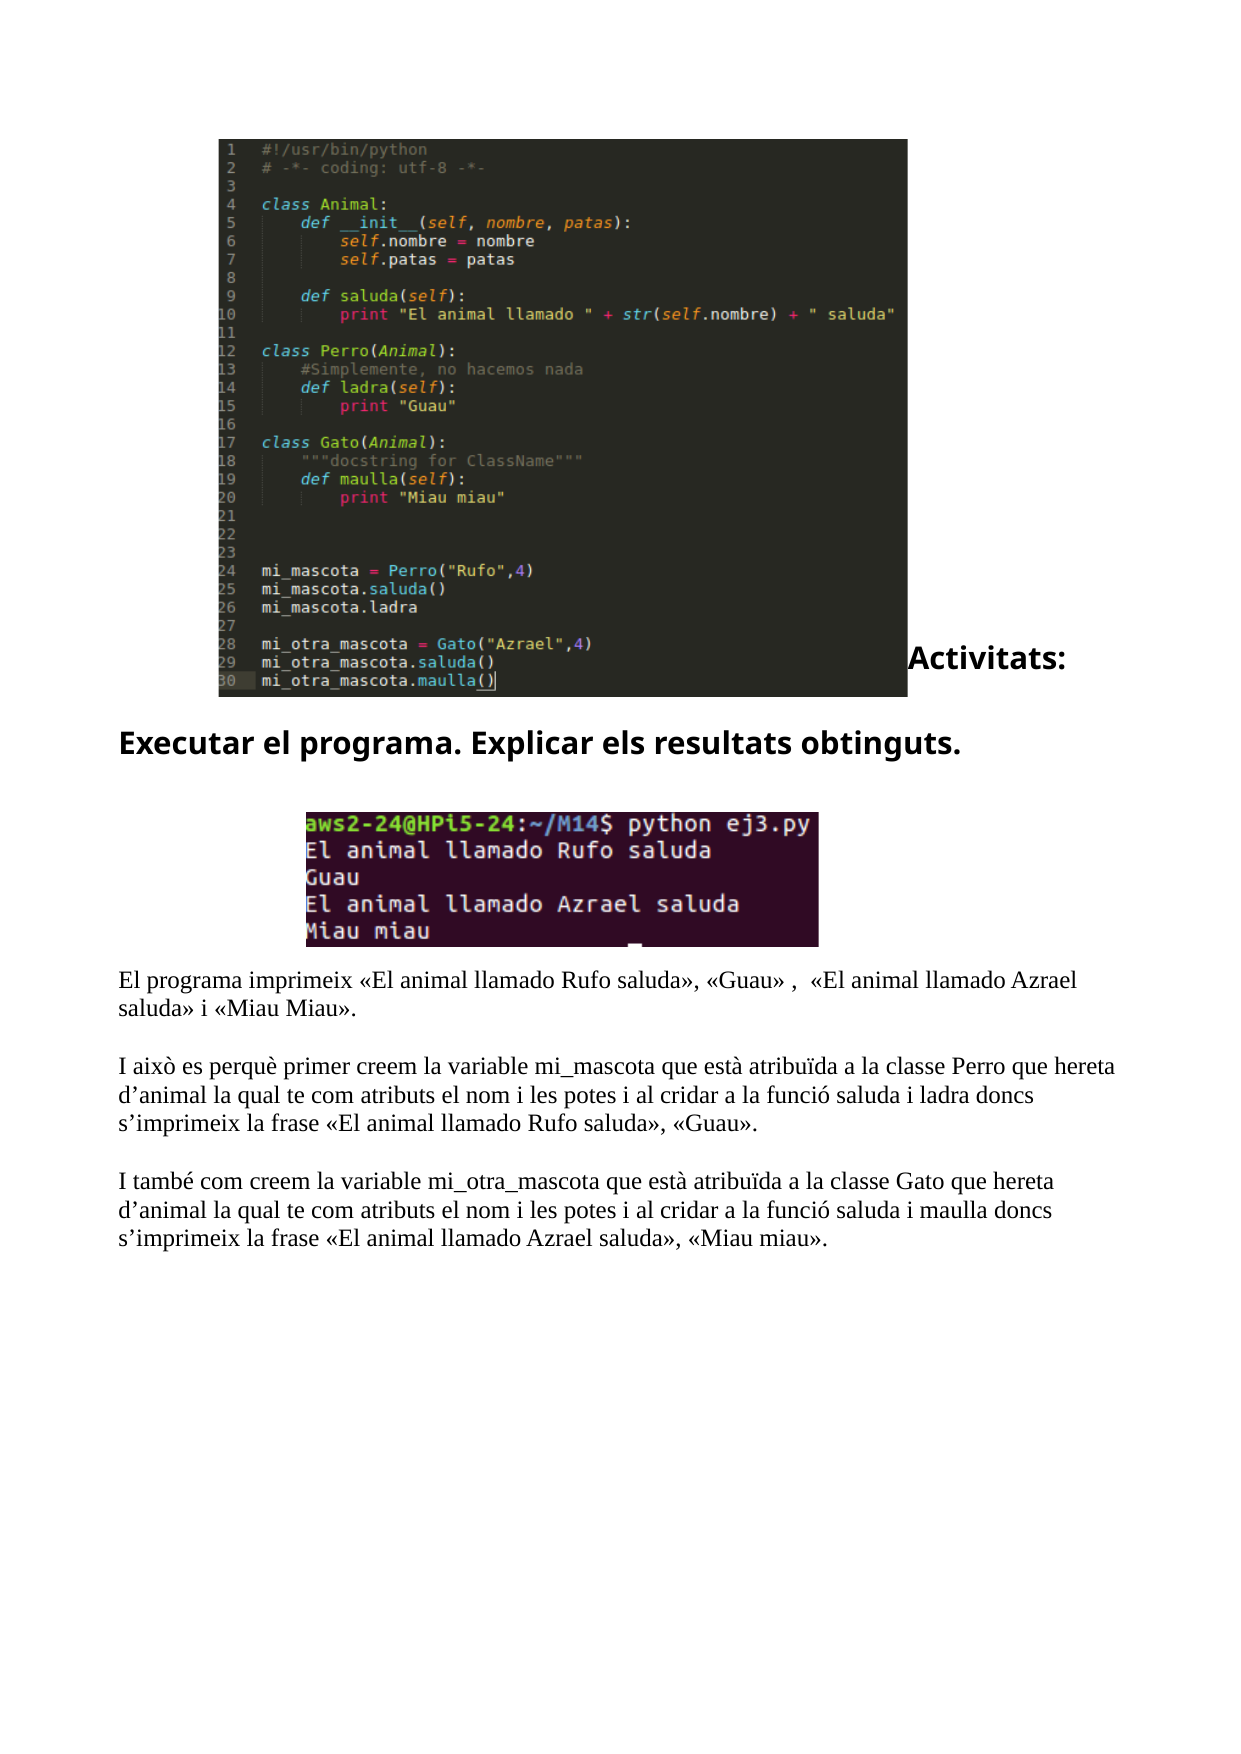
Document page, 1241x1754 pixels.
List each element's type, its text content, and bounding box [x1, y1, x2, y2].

text Activitats: [908, 636, 1122, 678]
picture [306, 812, 819, 947]
picture [218, 139, 908, 697]
text [118, 636, 218, 678]
text El programa imprimeix «El animal llamado Rufo saluda», «Guau» , «El animal llamado Azrael saluda» i «Miau Miau». [118, 965, 1122, 1022]
text Executar el programa. Explicar els resultats obtinguts. [118, 721, 1122, 763]
text I això es perquè primer creem la variable mi_mascota que està atribuïda a la classe Perro que hereta d’animal la qual te com atributs el nom i les potes i al cridar a la funció saluda i ladra doncs s’imprimeix la frase «El animal llamado Rufo saluda», «Guau». [118, 1051, 1122, 1137]
text I també com creem la variable mi_otra_mascota que està atribuïda a la classe Gato que hereta d’animal la qual te com atributs el nom i les potes i al cridar a la funció saluda i maulla doncs s’imprimeix la frase «El animal llamado Azrael saluda», «Miau miau». [118, 1166, 1122, 1252]
